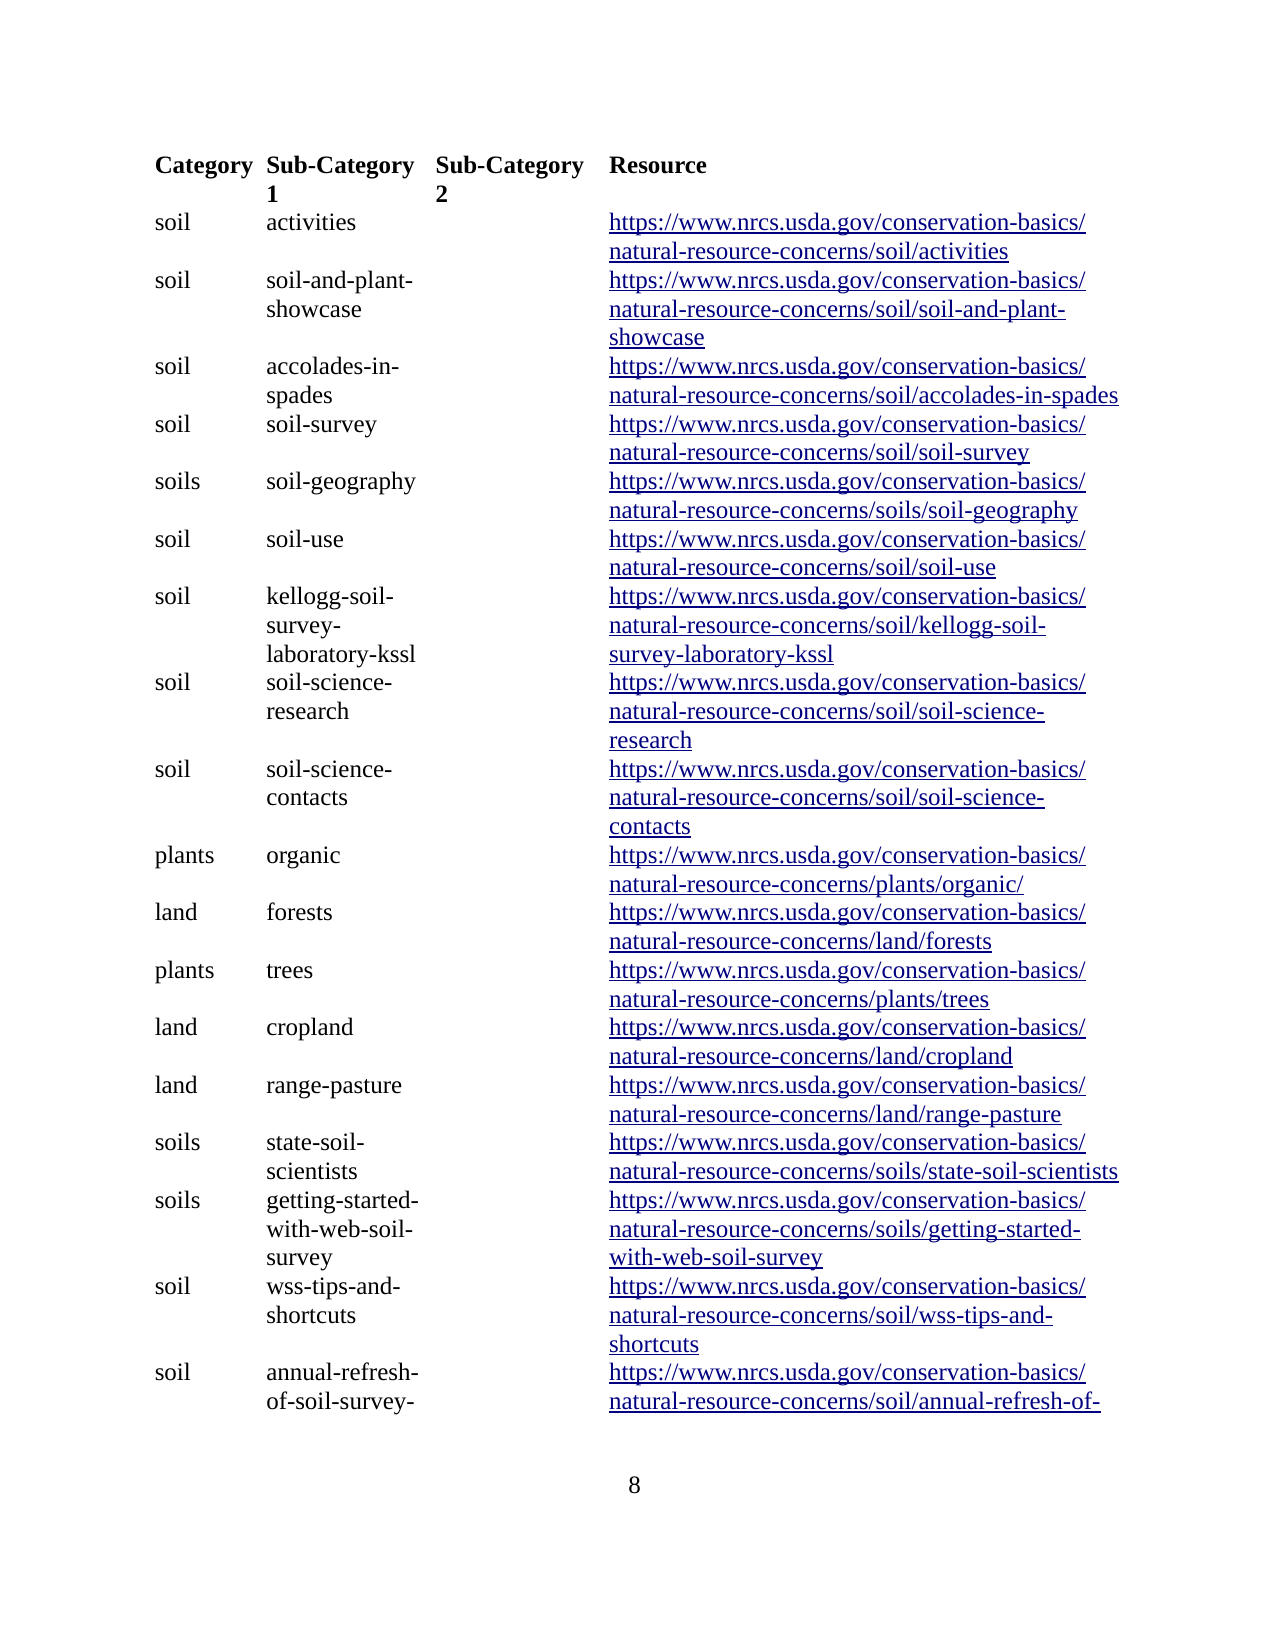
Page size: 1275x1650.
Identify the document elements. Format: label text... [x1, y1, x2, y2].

table_cell soil [150, 351, 261, 409]
table_cell organic [261, 840, 431, 897]
table_cell soil [150, 409, 261, 466]
table_cell soil-and-plant-showcase [261, 265, 431, 351]
table_cell [431, 1271, 604, 1357]
table_cell soils [150, 1128, 261, 1185]
table_cell https://www.nrcs.usda.gov/conservation-basics/natural-resource-concerns/soil/soil-science-contacts [604, 754, 1125, 840]
table_cell [431, 1013, 604, 1070]
table_cell state-soil-scientists [261, 1128, 431, 1185]
table_cell soil-science-research [261, 668, 431, 754]
table_cell [431, 524, 604, 581]
table_header Category [150, 150, 261, 207]
table_cell https://www.nrcs.usda.gov/conservation-basics/natural-resource-concerns/plants/trees [604, 955, 1125, 1012]
table_cell [431, 668, 604, 754]
table_cell https://www.nrcs.usda.gov/conservation-basics/natural-resource-concerns/land/forests [604, 898, 1125, 955]
table_header Sub-Category 1 [261, 150, 431, 207]
table_cell https://www.nrcs.usda.gov/conservation-basics/natural-resource-concerns/soil/soil-and-plant-showcase [604, 265, 1125, 351]
table_cell [431, 208, 604, 265]
table_cell https://www.nrcs.usda.gov/conservation-basics/natural-resource-concerns/soil/soil-use [604, 524, 1125, 581]
table_cell annual-refresh-of-soil-survey- [261, 1358, 431, 1415]
table_cell https://www.nrcs.usda.gov/conservation-basics/natural-resource-concerns/soil/kellogg-soil-survey-laboratory-kssl [604, 581, 1125, 667]
table_cell soil-use [261, 524, 431, 581]
table_cell https://www.nrcs.usda.gov/conservation-basics/natural-resource-concerns/plants/organic/ [604, 840, 1125, 897]
table_cell [431, 1185, 604, 1271]
table_cell soil [150, 668, 261, 754]
table_cell land [150, 1070, 261, 1127]
table_cell [431, 351, 604, 409]
table_cell kellogg-soil-survey-laboratory-kssl [261, 581, 431, 667]
table_cell activities [261, 208, 431, 265]
table_cell plants [150, 840, 261, 897]
table_cell range-pasture [261, 1070, 431, 1127]
table_cell [431, 898, 604, 955]
table_header Resource [604, 150, 1125, 207]
table_cell soil-science-contacts [261, 754, 431, 840]
table_cell [431, 581, 604, 667]
table_cell plants [150, 955, 261, 1012]
table_cell soil [150, 581, 261, 667]
table_cell soil [150, 524, 261, 581]
table_cell soil-survey [261, 409, 431, 466]
table_cell [431, 265, 604, 351]
table_cell https://www.nrcs.usda.gov/conservation-basics/natural-resource-concerns/soil/soil-survey [604, 409, 1125, 466]
table_cell [431, 955, 604, 1012]
table_cell https://www.nrcs.usda.gov/conservation-basics/natural-resource-concerns/soil/annual-refresh-of- [604, 1358, 1125, 1415]
table_cell soil [150, 754, 261, 840]
table_cell https://www.nrcs.usda.gov/conservation-basics/natural-resource-concerns/soils/soil-geography [604, 466, 1125, 524]
table_cell [431, 409, 604, 466]
table_cell land [150, 1013, 261, 1070]
table_cell [431, 466, 604, 524]
table_cell [431, 754, 604, 840]
table_cell soils [150, 466, 261, 524]
table_cell https://www.nrcs.usda.gov/conservation-basics/natural-resource-concerns/land/range-pasture [604, 1070, 1125, 1127]
table_cell forests [261, 898, 431, 955]
table_cell soil [150, 1358, 261, 1415]
table_cell land [150, 898, 261, 955]
table_cell https://www.nrcs.usda.gov/conservation-basics/natural-resource-concerns/soils/state-soil-scientists [604, 1128, 1125, 1185]
table_cell https://www.nrcs.usda.gov/conservation-basics/natural-resource-concerns/soil/activities [604, 208, 1125, 265]
table_cell wss-tips-and-shortcuts [261, 1271, 431, 1357]
table_cell trees [261, 955, 431, 1012]
table_cell soils [150, 1185, 261, 1271]
table_cell [431, 1070, 604, 1127]
table_cell cropland [261, 1013, 431, 1070]
table_cell [431, 1358, 604, 1415]
table_cell accolades-in-spades [261, 351, 431, 409]
table_cell [431, 1128, 604, 1185]
table_cell https://www.nrcs.usda.gov/conservation-basics/natural-resource-concerns/soils/getting-started-with-web-soil-survey [604, 1185, 1125, 1271]
table_cell soil-geography [261, 466, 431, 524]
table_cell [431, 840, 604, 897]
table_cell https://www.nrcs.usda.gov/conservation-basics/natural-resource-concerns/soil/soil-science-research [604, 668, 1125, 754]
table_cell getting-started-with-web-soil-survey [261, 1185, 431, 1271]
table_cell https://www.nrcs.usda.gov/conservation-basics/natural-resource-concerns/soil/wss-tips-and-shortcuts [604, 1271, 1125, 1357]
table_cell soil [150, 1271, 261, 1357]
table_cell https://www.nrcs.usda.gov/conservation-basics/natural-resource-concerns/land/cropland [604, 1013, 1125, 1070]
table_cell https://www.nrcs.usda.gov/conservation-basics/natural-resource-concerns/soil/accolades-in-spades [604, 351, 1125, 409]
table_cell soil [150, 208, 261, 265]
table_header Sub-Category 2 [431, 150, 604, 207]
table_cell soil [150, 265, 261, 351]
